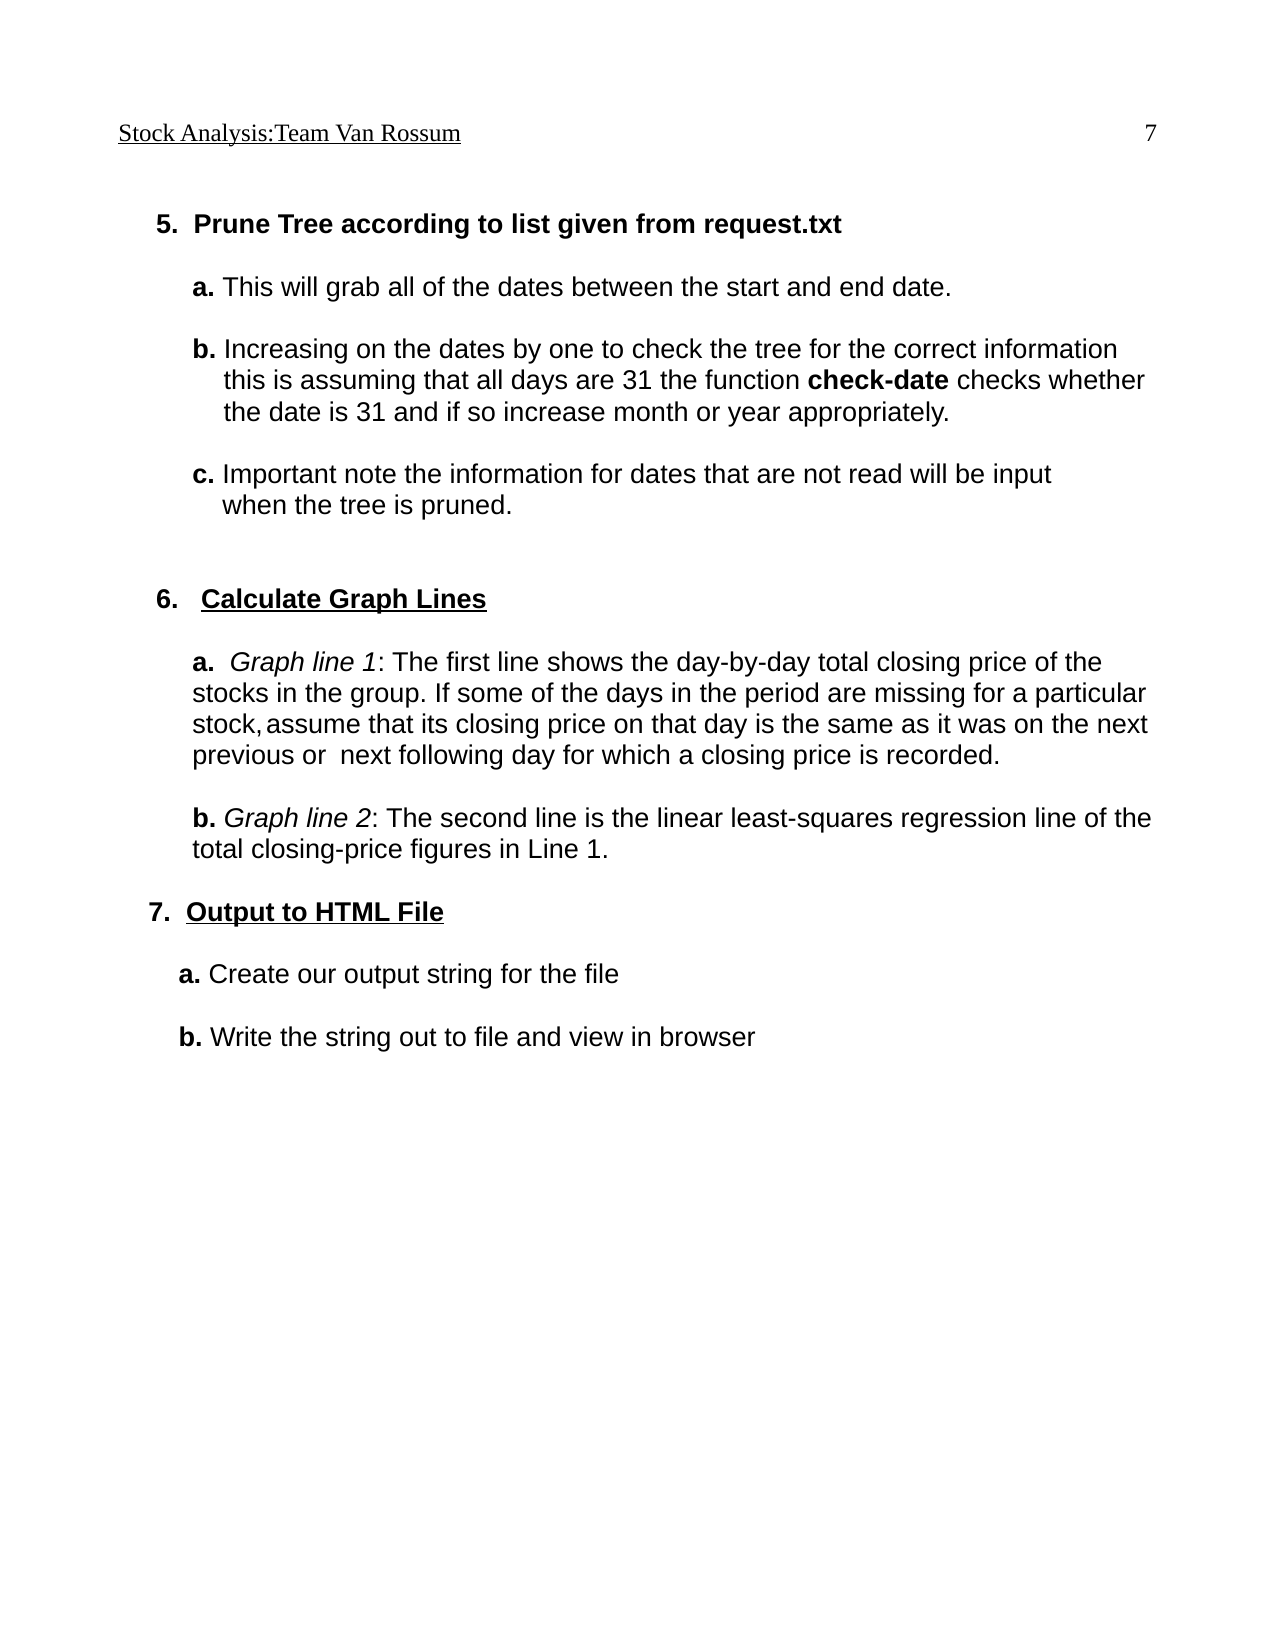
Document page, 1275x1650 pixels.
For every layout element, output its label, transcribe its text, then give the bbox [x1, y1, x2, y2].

text this is assuming that all days are 31 the function check-date checks whether [118, 364, 1157, 396]
text a. Create our output string for the file [118, 958, 1157, 989]
text 6. Calculate Graph Lines [118, 583, 1157, 614]
text 5. Prune Tree according to list given from request.txt [118, 208, 1157, 239]
text c. Important note the information for dates that are not read will be input when the tree is pruned. [118, 458, 1157, 521]
text b. Increasing on the dates by one to check the tree for the correct information [118, 333, 1157, 364]
text 7. Output to HTML File [118, 896, 1157, 927]
text b. Graph line 2: The second line is the linear least-squares regression line of the total closing-price figures in Line 1. [118, 802, 1157, 864]
text a. Graph line 1: The first line shows the day-by-day total closing price of the stocks in the group. If some of the days in the period are missing for a particular stock, assume that its closing price on that day is the same as it was on the next previous or next following day for which a closing price is recorded. [118, 646, 1157, 771]
text a. This will grab all of the dates between the start and end date. [118, 271, 1157, 302]
text b. Write the string out to file and view in browser [118, 1021, 1157, 1052]
text the date is 31 and if so increase month or year appropriately. [118, 396, 1157, 427]
